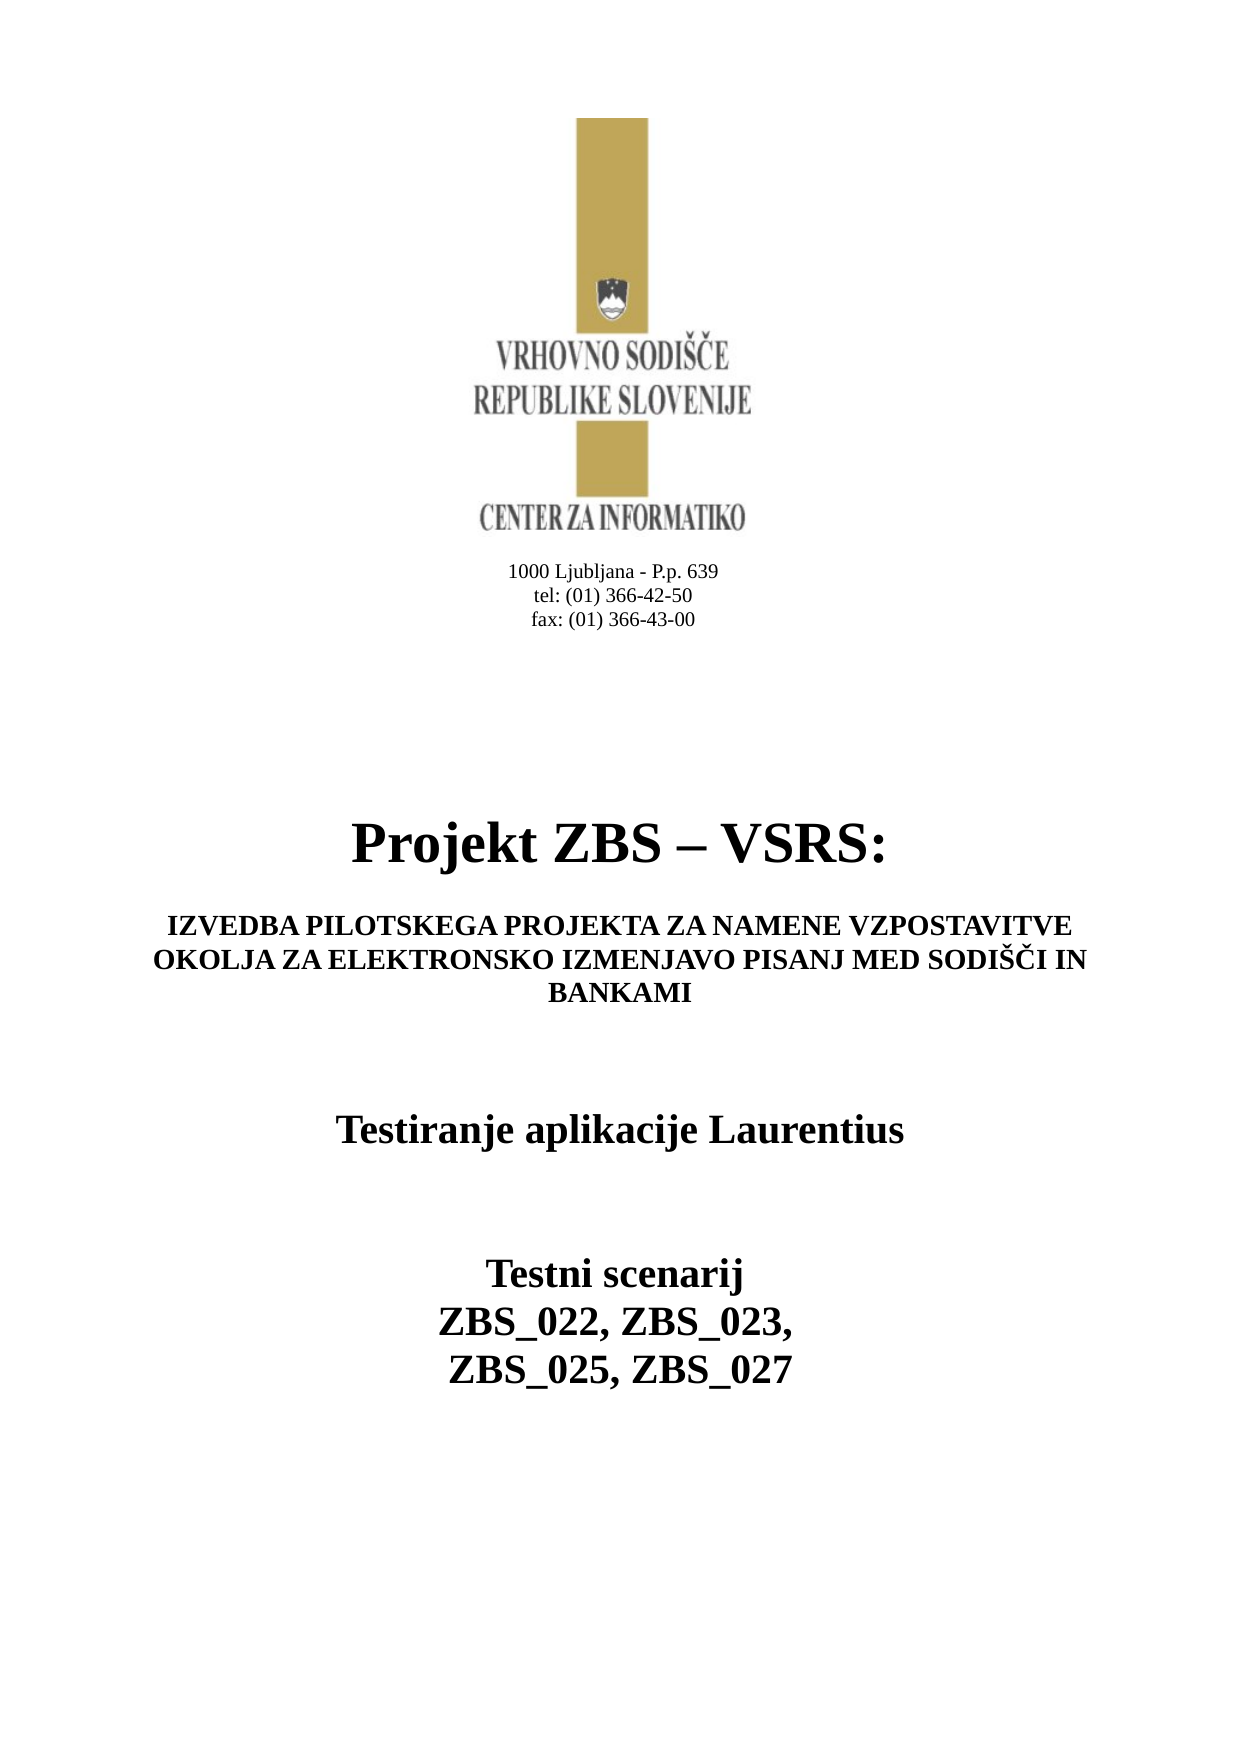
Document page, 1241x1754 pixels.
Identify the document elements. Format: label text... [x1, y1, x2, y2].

text fax: (01) 366-43-00 [378, 607, 847, 631]
text ZBS_022, ZBS_023, [118, 1296, 1122, 1344]
text Testni scenarij [118, 1248, 1122, 1296]
text 1000 Ljubljana - P.p. 639 [378, 558, 847, 583]
text Testiranje aplikacije Laurentius [118, 1105, 1122, 1153]
picture [468, 118, 758, 537]
text ZBS_025, ZBS_027 [118, 1344, 1122, 1392]
text tel: (01) 366-42-50 [378, 583, 847, 607]
text IZVEDBA PILOTSKEGA PROJEKTA ZA NAMENE VZPOSTAVITVE OKOLJA ZA ELEKTRONSKO IZMENJAVO PISANJ MED SODIŠČI IN BANKAMI [118, 908, 1122, 1009]
text Projekt ZBS – VSRS: [118, 808, 1122, 875]
